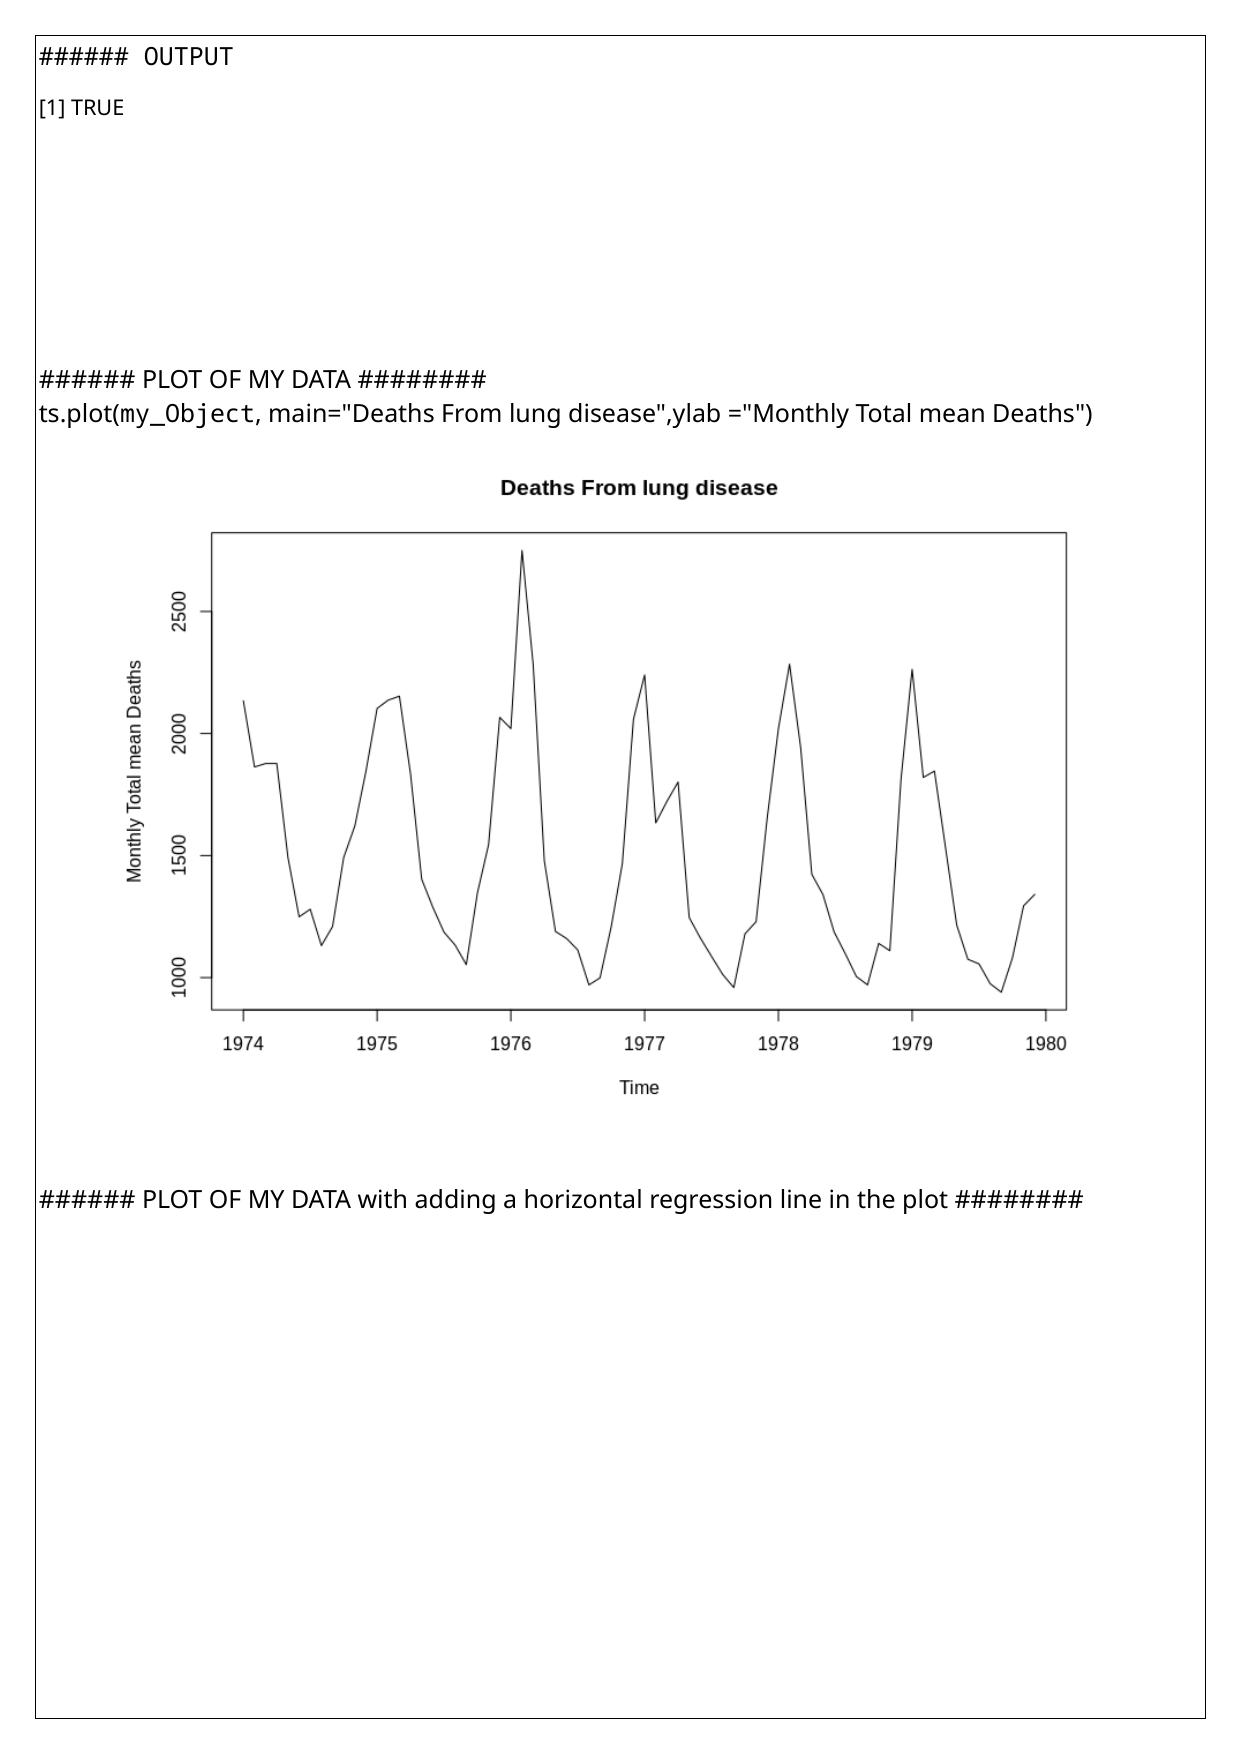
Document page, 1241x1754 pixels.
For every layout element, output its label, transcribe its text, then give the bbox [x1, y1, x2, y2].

text ts.plot(my_Object, main="Deaths From lung disease",ylab ="Monthly Total mean Deaths") [38, 396, 1202, 430]
text ###### OUTPUT [38, 38, 1202, 72]
text ###### PLOT OF MY DATA ######## [38, 362, 1202, 396]
picture [121, 442, 1113, 1123]
text ###### PLOT OF MY DATA with adding a horizontal regression line in the plot ######## [38, 1181, 1202, 1216]
text [1] TRUE [38, 92, 1202, 122]
